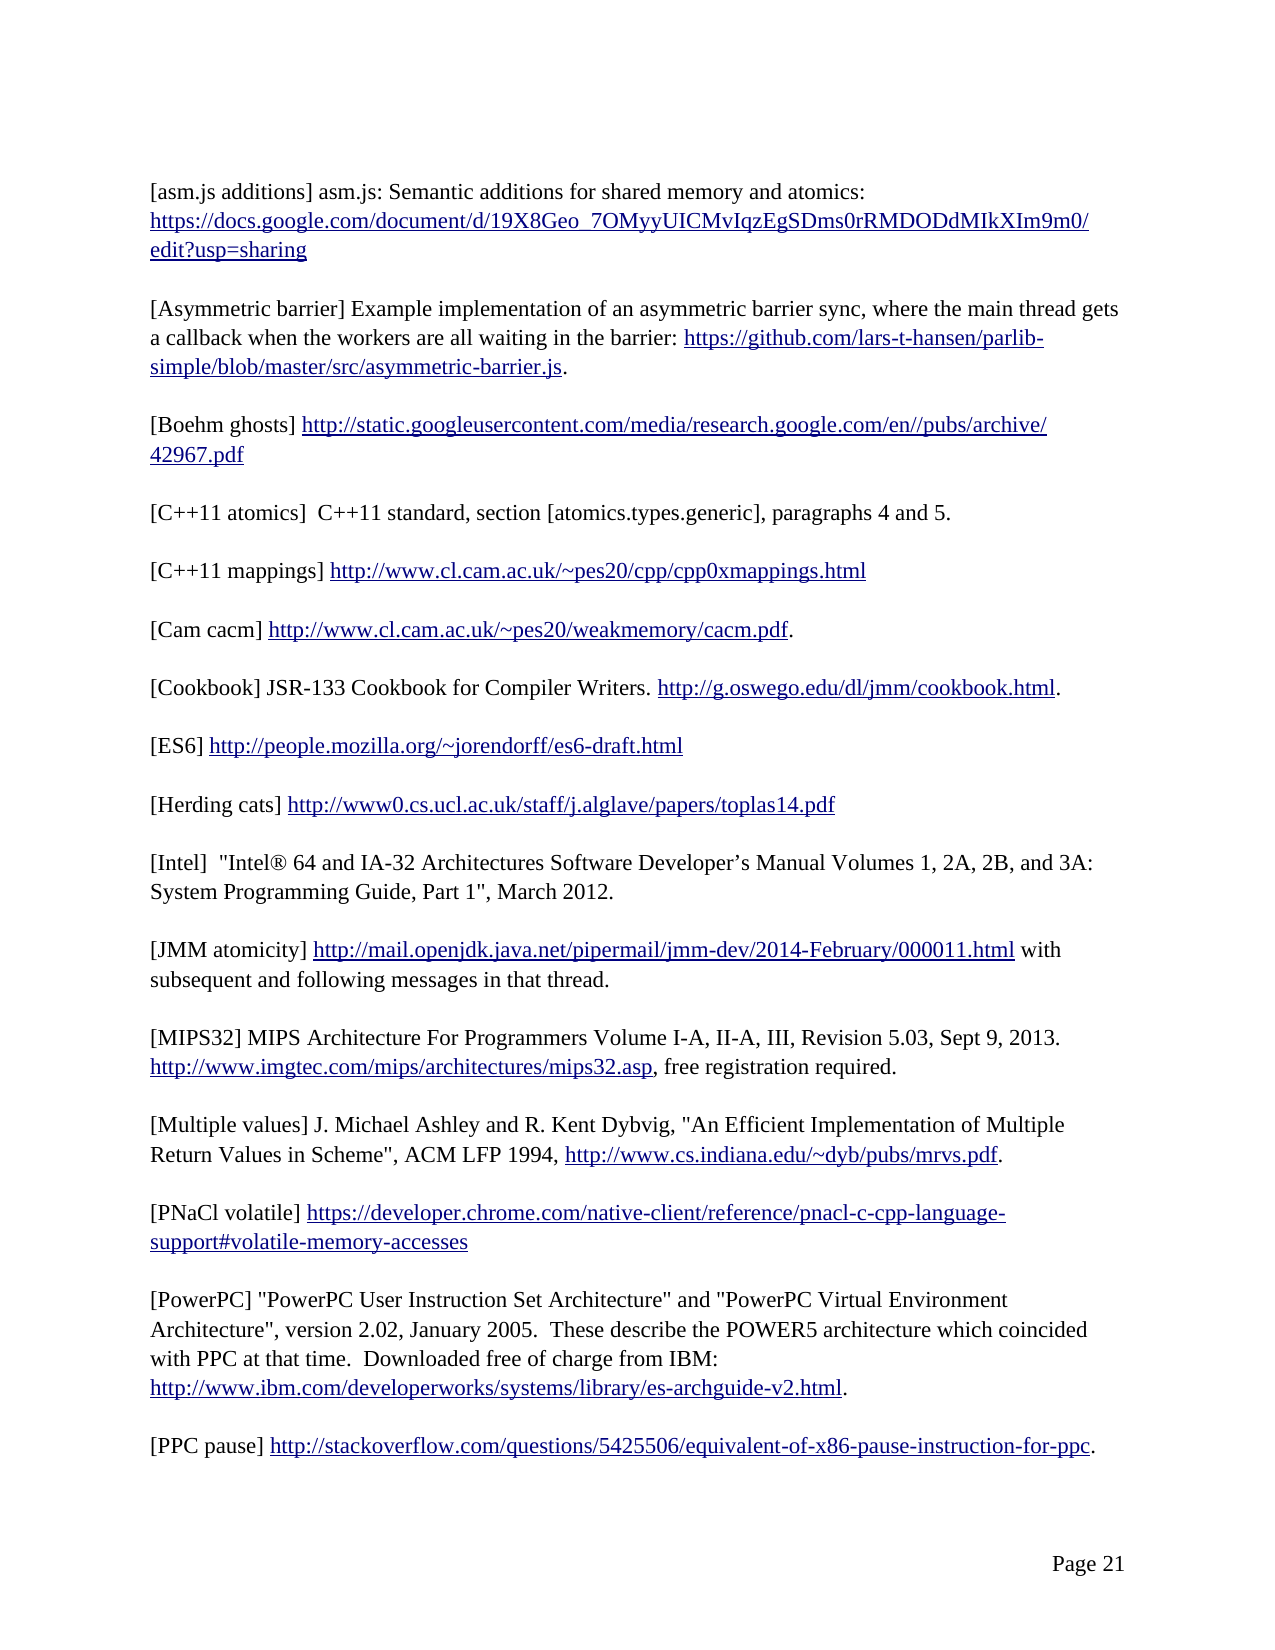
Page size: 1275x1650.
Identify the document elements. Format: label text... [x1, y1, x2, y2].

text [Boehm ghosts] http://static.googleusercontent.com/media/research.google.com/en//pubs/archive/42967.pdf [150, 412, 1125, 467]
text [PNaCl volatile] https://developer.chrome.com/native-client/reference/pnacl-c-cpp-language-support#volatile-memory-accesses [150, 1200, 1125, 1254]
text [PPC pause] http://stackoverflow.com/questions/5425506/equivalent-of-x86-pause-instruction-for-ppc. [150, 1433, 1125, 1459]
text [JMM atomicity] http://mail.openjdk.java.net/pipermail/jmm-dev/2014-February/000011.html with subsequent and following messages in that thread. [150, 937, 1125, 992]
text [Herding cats] http://www0.cs.ucl.ac.uk/staff/j.alglave/papers/toplas14.pdf [150, 792, 1125, 817]
text [Intel] "Intel® 64 and IA-32 Architectures Software Developer’s Manual Volumes 1, 2A, 2B, and 3A: System Programming Guide, Part 1", March 2012. [150, 850, 1125, 904]
text [Cookbook] JSR-133 Cookbook for Compiler Writers. http://g.oswego.edu/dl/jmm/cookbook.html. [150, 675, 1125, 700]
text [Asymmetric barrier] Example implementation of an asymmetric barrier sync, where the main thread gets a callback when the workers are all waiting in the barrier: https://github.com/lars-t-hansen/parlib-simple/blob/master/src/asymmetric-barrier.js. [150, 296, 1125, 379]
text [Multiple values] J. Michael Ashley and R. Kent Dybvig, "An Efficient Implementation of Multiple Return Values in Scheme", ACM LFP 1994, http://www.cs.indiana.edu/~dyb/pubs/mrvs.pdf. [150, 1112, 1125, 1167]
text [Cam cacm] http://www.cl.cam.ac.uk/~pes20/weakmemory/cacm.pdf. [150, 617, 1125, 642]
text [ES6] http://people.mozilla.org/~jorendorff/es6-draft.html [150, 733, 1125, 759]
text [C++11 atomics] C++11 standard, section [atomics.types.generic], paragraphs 4 and 5. [150, 500, 1125, 525]
text https://docs.google.com/document/d/19X8Geo_7OMyyUICMvIqzEgSDms0rRMDODdMIkXIm9m0/edit?usp=sharing [150, 208, 1125, 263]
text [MIPS32] MIPS Architecture For Programmers Volume I-A, II-A, III, Revision 5.03, Sept 9, 2013. http://www.imgtec.com/mips/architectures/mips32.asp, free registration required. [150, 1025, 1125, 1079]
text [asm.js additions] asm.js: Semantic additions for shared memory and atomics: [150, 179, 1125, 204]
text [PowerPC] "PowerPC User Instruction Set Architecture" and "PowerPC Virtual Environment Architecture", version 2.02, January 2005. These describe the POWER5 architecture which coincided with PPC at that time. Downloaded free of charge from IBM: http://www.ibm.com/developerworks/systems/library/es-archguide-v2.html. [150, 1287, 1125, 1400]
text [C++11 mappings] http://www.cl.cam.ac.uk/~pes20/cpp/cpp0xmappings.html [150, 558, 1125, 584]
